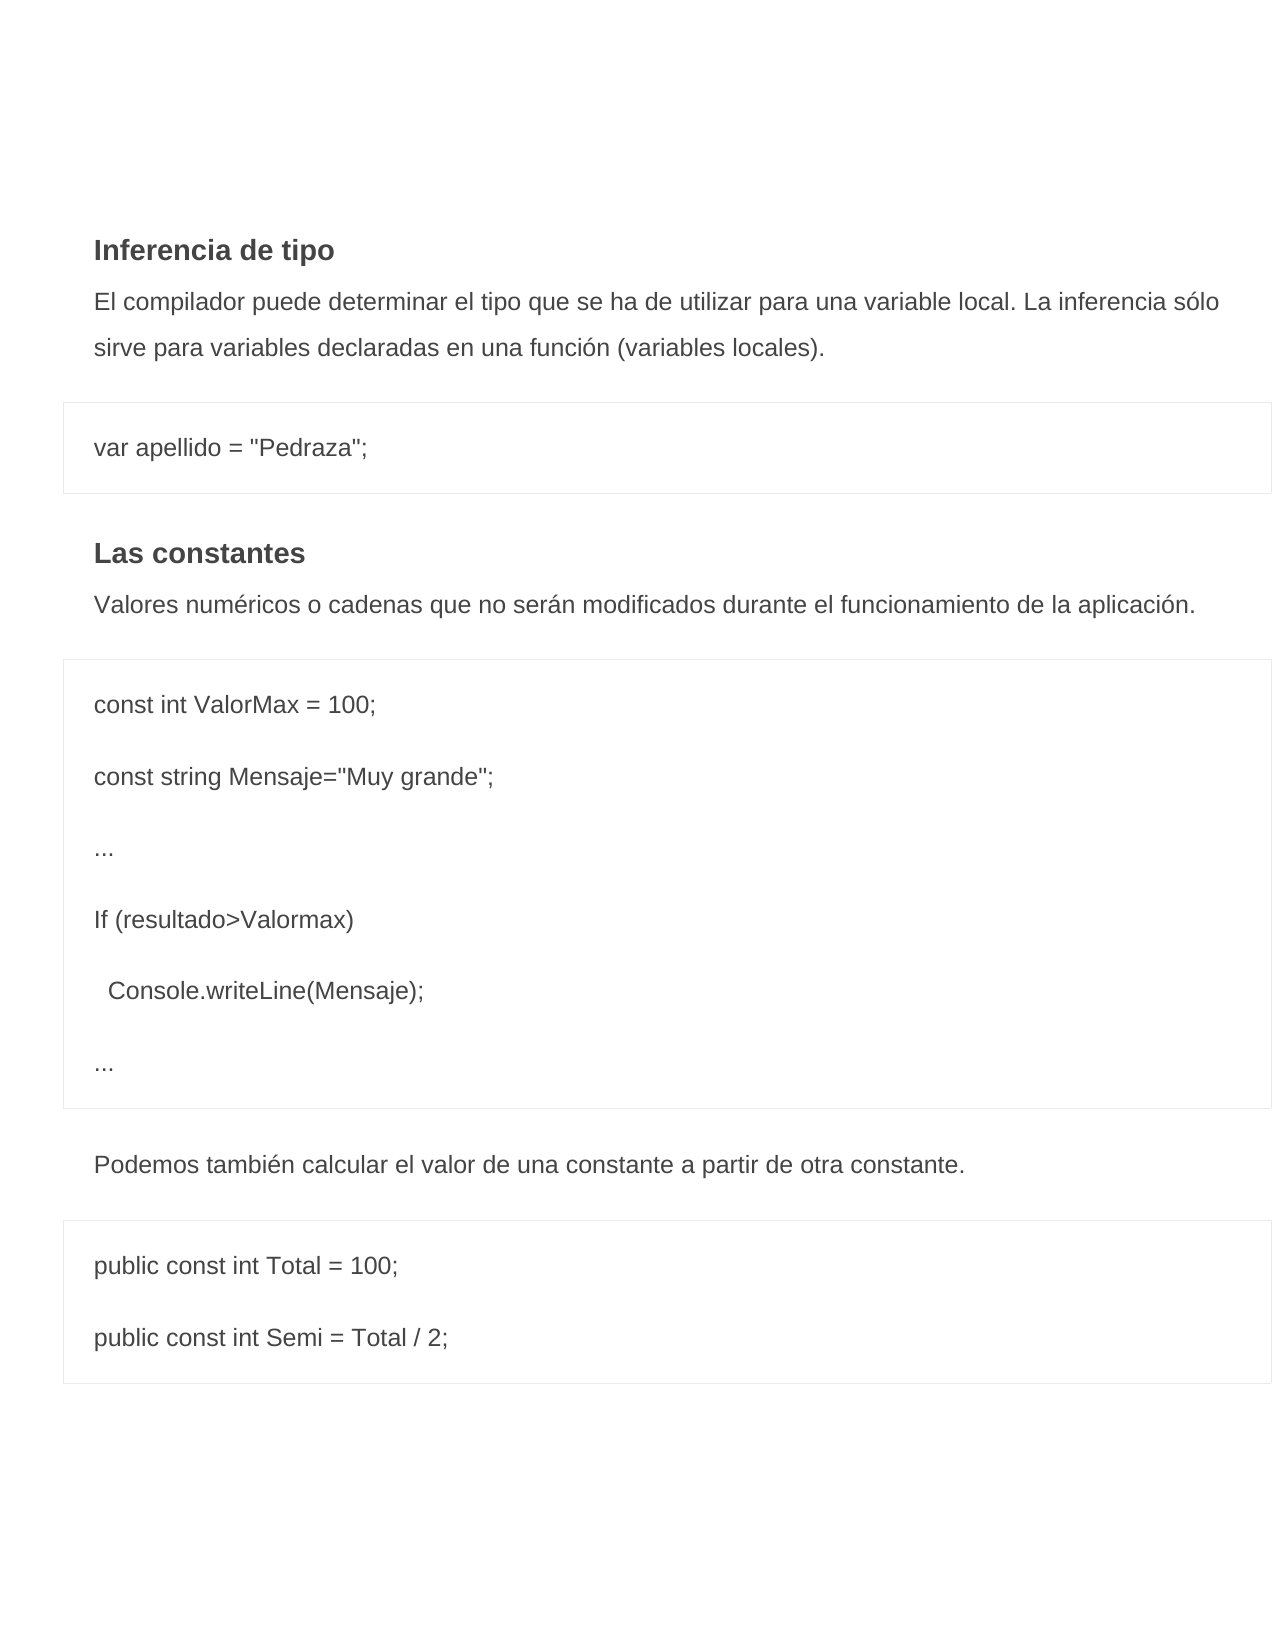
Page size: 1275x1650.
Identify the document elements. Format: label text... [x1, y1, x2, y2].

text Inferencia de tipo [94, 233, 1239, 266]
text const int ValorMax = 100; [64, 660, 1271, 719]
text public const int Semi = Total / 2; [64, 1291, 1271, 1383]
text var apellido = "Pedraza"; [64, 403, 1271, 493]
text Podemos también calcular el valor de una constante a partir de otra constante. [94, 1151, 1239, 1179]
text public const int Total = 100; [64, 1221, 1271, 1280]
text ... [64, 1016, 1271, 1108]
text If (resultado>Valormax) [64, 873, 1271, 933]
text El compilador puede determinar el tipo que se ha de utilizar para una variable local. La inferencia sólo sirve para variables declaradas en una función (variables locales). [94, 287, 1239, 361]
text ... [64, 802, 1271, 862]
text Las constantes [94, 536, 1239, 569]
text const string Mensaje="Muy grande"; [64, 731, 1271, 791]
text Valores numéricos o cadenas que no serán modificados durante el funcionamiento de la aplicación. [94, 590, 1239, 618]
text Console.writeLine(Mensaje); [64, 945, 1271, 1005]
